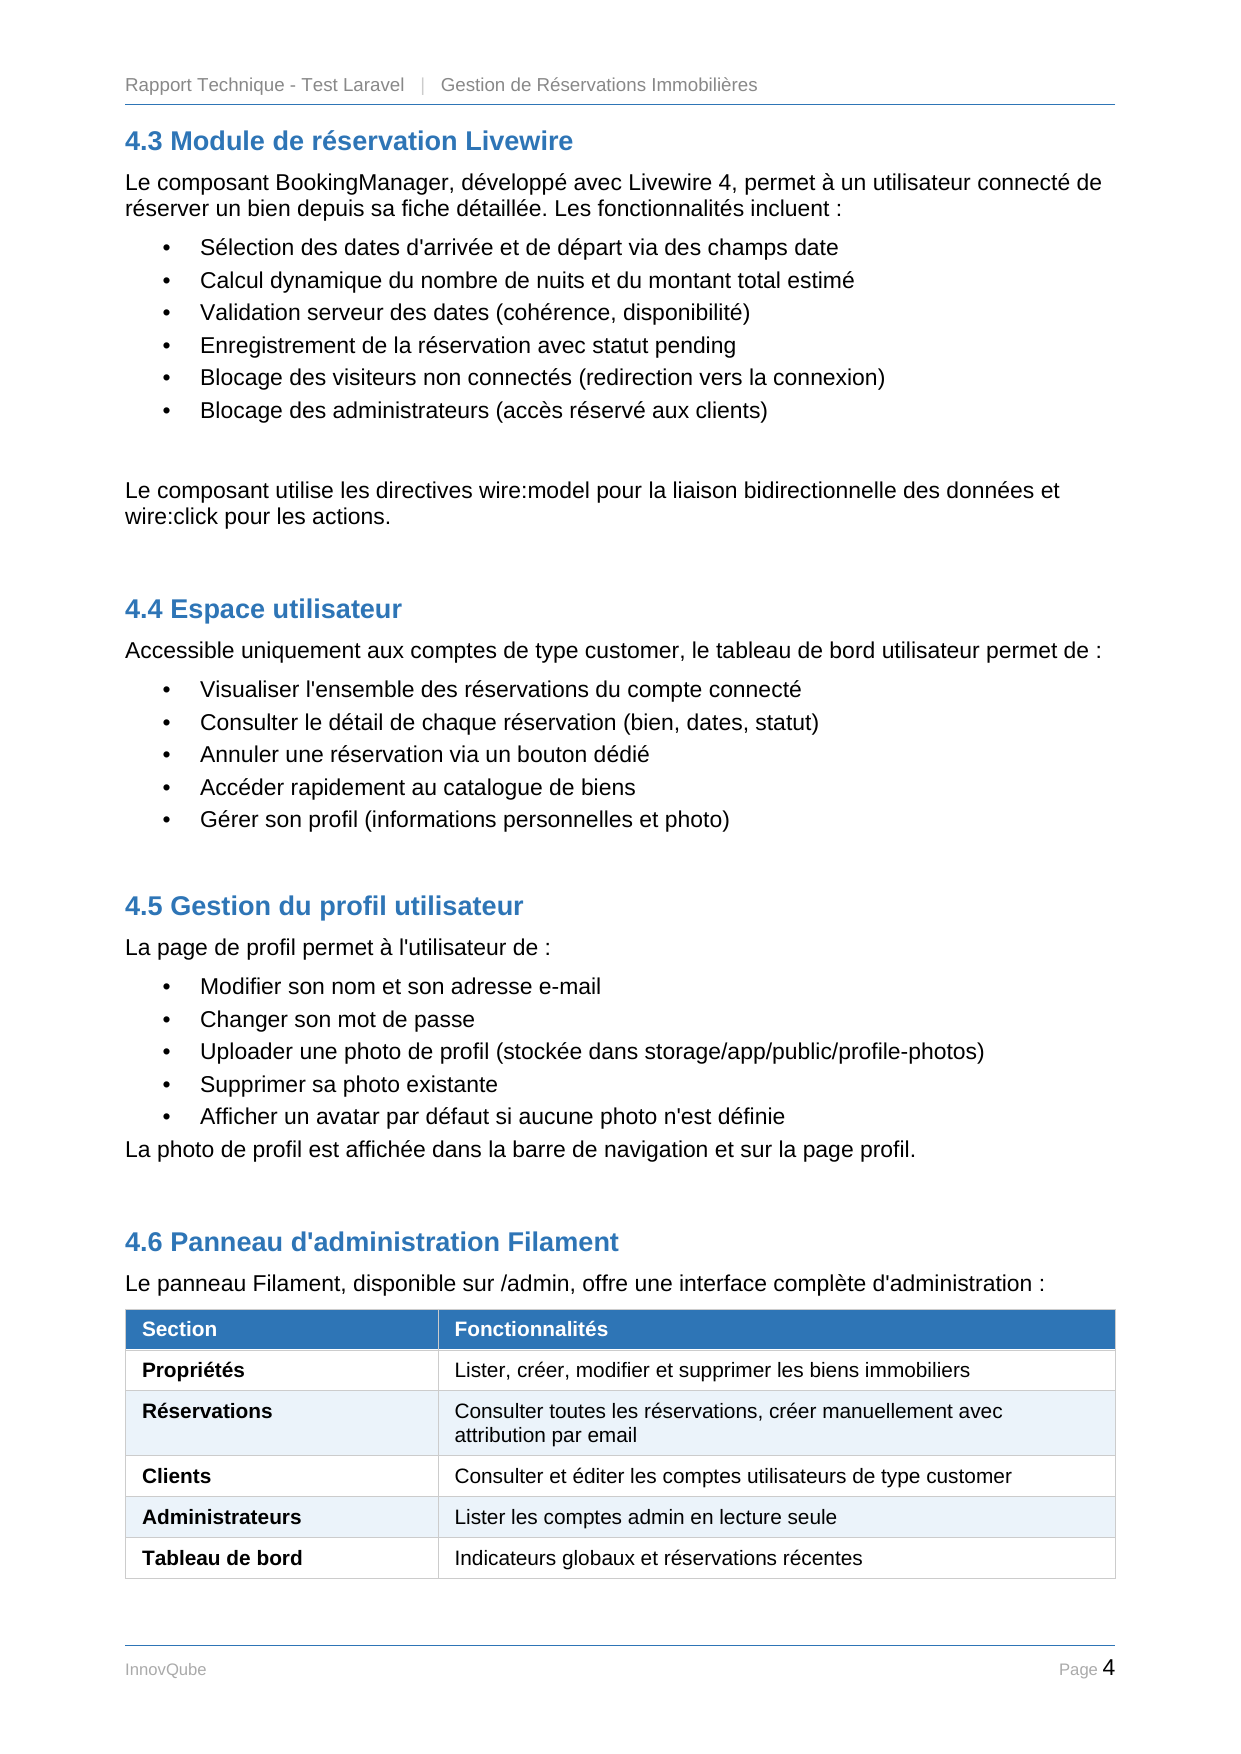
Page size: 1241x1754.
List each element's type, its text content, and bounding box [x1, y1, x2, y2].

table_cell Clients [126, 1456, 438, 1496]
table_cell Propriétés [126, 1351, 438, 1390]
text La page de profil permet à l'utilisateur de : [125, 934, 1115, 960]
table_cell Lister les comptes admin en lecture seule [439, 1497, 1115, 1537]
text Le composant BookingManager, développé avec Livewire 4, permet à un utilisateur connecté de réserver un bien depuis sa fiche détaillée. Les fonctionnalités incluent : [125, 169, 1115, 221]
list Consulter le détail de chaque réservation (bien, dates, statut) [162, 708, 1115, 735]
list Annuler une réservation via un bouton dédié [162, 741, 1115, 767]
table_cell Administrateurs [126, 1497, 438, 1537]
text Accessible uniquement aux comptes de type customer, le tableau de bord utilisateur permet de : [125, 637, 1115, 663]
list Uploader une photo de profil (stockée dans storage/app/public/profile-photos) [162, 1038, 1115, 1064]
subtitle 4.5 Gestion du profil utilisateur [125, 890, 1115, 922]
list Afficher un avatar par défaut si aucune photo n'est définie [162, 1103, 1115, 1130]
list Validation serveur des dates (cohérence, disponibilité) [162, 299, 1115, 326]
list Changer son mot de passe [162, 1006, 1115, 1032]
list Enregistrement de la réservation avec statut pending [162, 332, 1115, 358]
list Modifier son nom et son adresse e-mail [162, 973, 1115, 999]
list Gérer son profil (informations personnelles et photo) [162, 806, 1115, 833]
list Accéder rapidement au catalogue de biens [162, 774, 1115, 800]
text Le composant utilise les directives wire:model pour la liaison bidirectionnelle des données et wire:click pour les actions. [125, 477, 1115, 529]
list Visualiser l'ensemble des réservations du compte connecté [162, 676, 1115, 702]
list Sélection des dates d'arrivée et de départ via des champs date [162, 234, 1115, 260]
table_header Section [126, 1310, 438, 1349]
table_cell Tableau de bord [126, 1538, 438, 1578]
text Le panneau Filament, disponible sur /admin, offre une interface complète d'administration : [125, 1270, 1115, 1296]
subtitle 4.6 Panneau d'administration Filament [125, 1226, 1115, 1257]
list Blocage des visiteurs non connectés (redirection vers la connexion) [162, 364, 1115, 391]
table_cell Consulter et éditer les comptes utilisateurs de type customer [439, 1456, 1115, 1496]
table_cell Indicateurs globaux et réservations récentes [439, 1538, 1115, 1578]
list Supprimer sa photo existante [162, 1071, 1115, 1097]
list Blocage des administrateurs (accès réservé aux clients) [162, 397, 1115, 423]
list Calcul dynamique du nombre de nuits et du montant total estimé [162, 267, 1115, 293]
subtitle 4.3 Module de réservation Livewire [125, 125, 1115, 156]
table_cell Consulter toutes les réservations, créer manuellement avec attribution par email [439, 1391, 1115, 1455]
subtitle 4.4 Espace utilisateur [125, 593, 1115, 624]
table_cell Lister, créer, modifier et supprimer les biens immobiliers [439, 1351, 1115, 1390]
table_header Fonctionnalités [439, 1310, 1115, 1349]
text La photo de profil est affichée dans la barre de navigation et sur la page profil. [125, 1136, 1115, 1162]
table_cell Réservations [126, 1391, 438, 1455]
